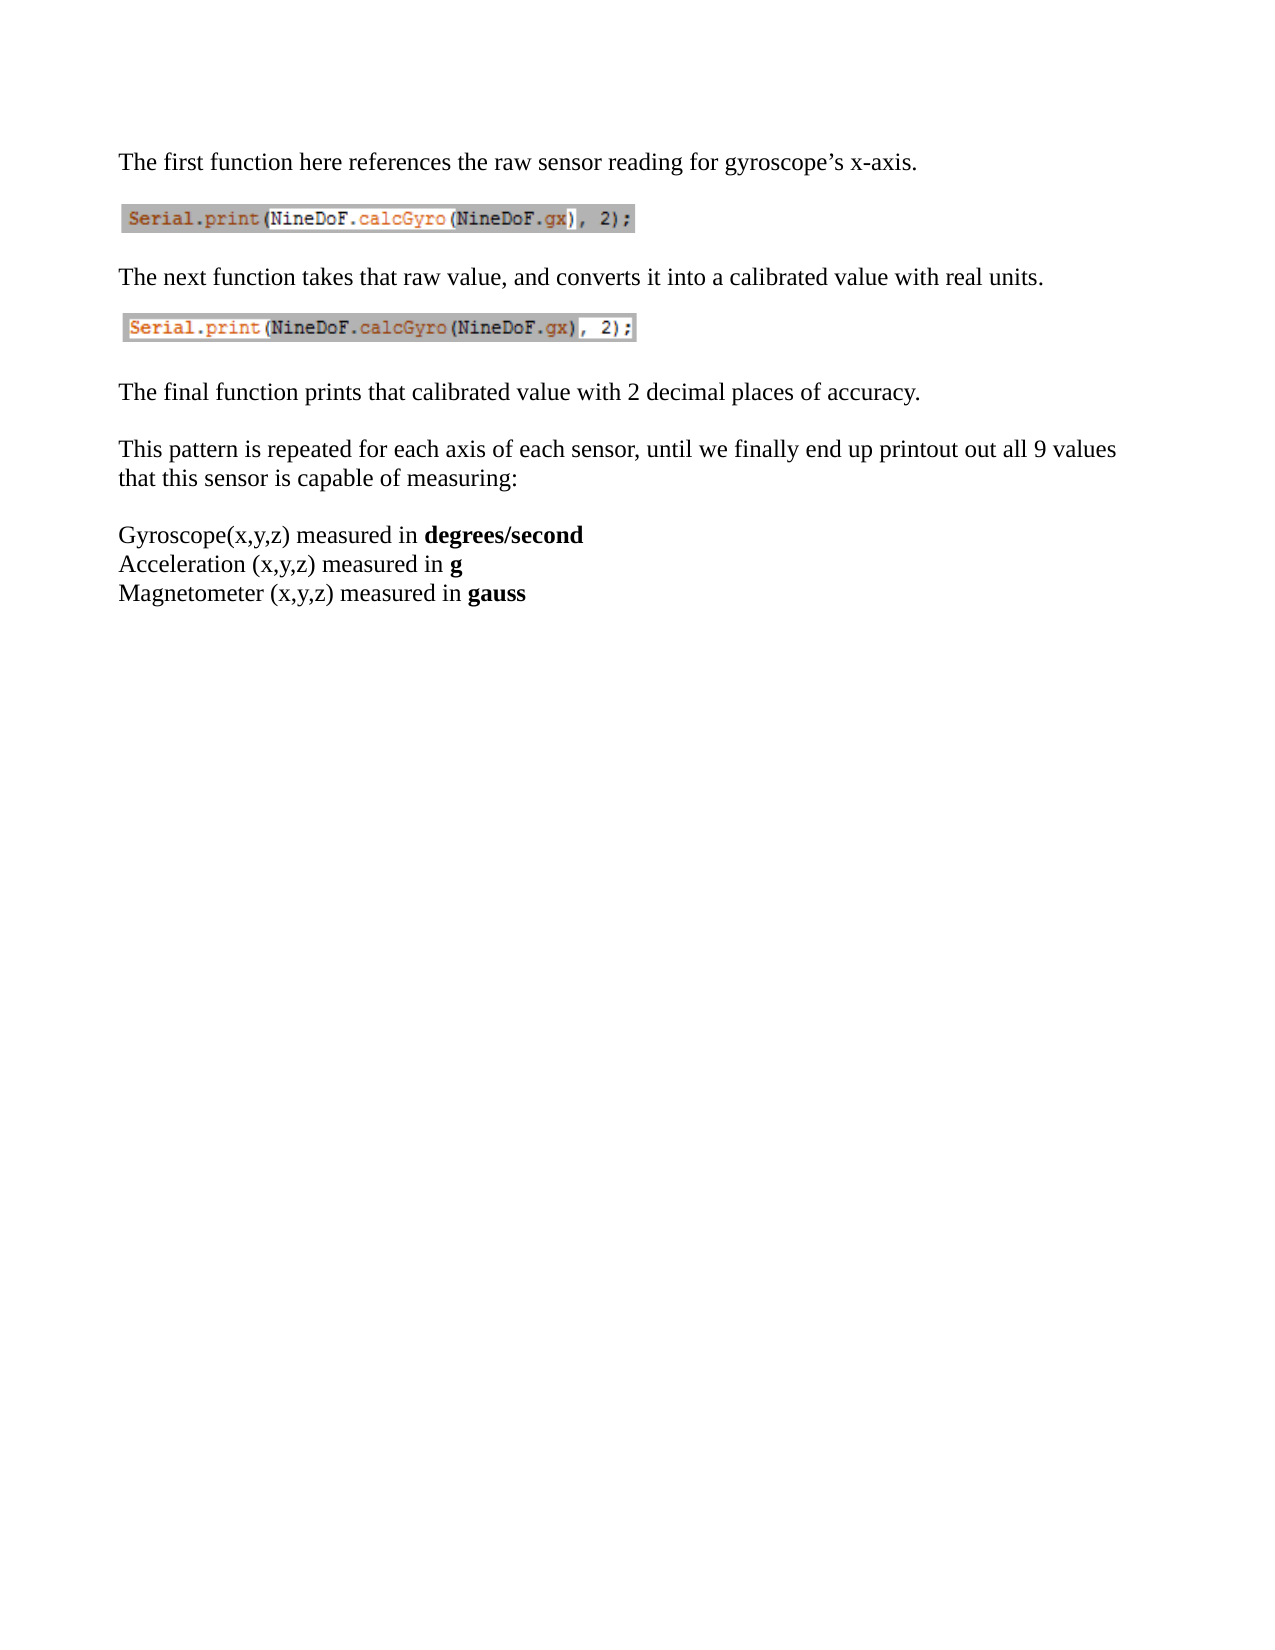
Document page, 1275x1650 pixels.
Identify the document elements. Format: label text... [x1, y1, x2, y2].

text The next function takes that raw value, and converts it into a calibrated value with real units. The final function prints that calibrated value with 2 decimal places of accuracy. This pattern is repeated for each axis of each sensor, until we finally end up printout out all 9 values that this sensor is capable of measuring: [118, 204, 1157, 492]
text Magnetometer (x,y,z) measured in gauss [118, 578, 1157, 664]
picture [122, 313, 637, 342]
text Gyroscope(x,y,z) measured in degrees/second Acceleration (x,y,z) measured in g [118, 492, 1157, 578]
picture [121, 204, 636, 233]
text The first function here references the raw sensor reading for gyroscope’s x-axis. [118, 147, 1157, 176]
